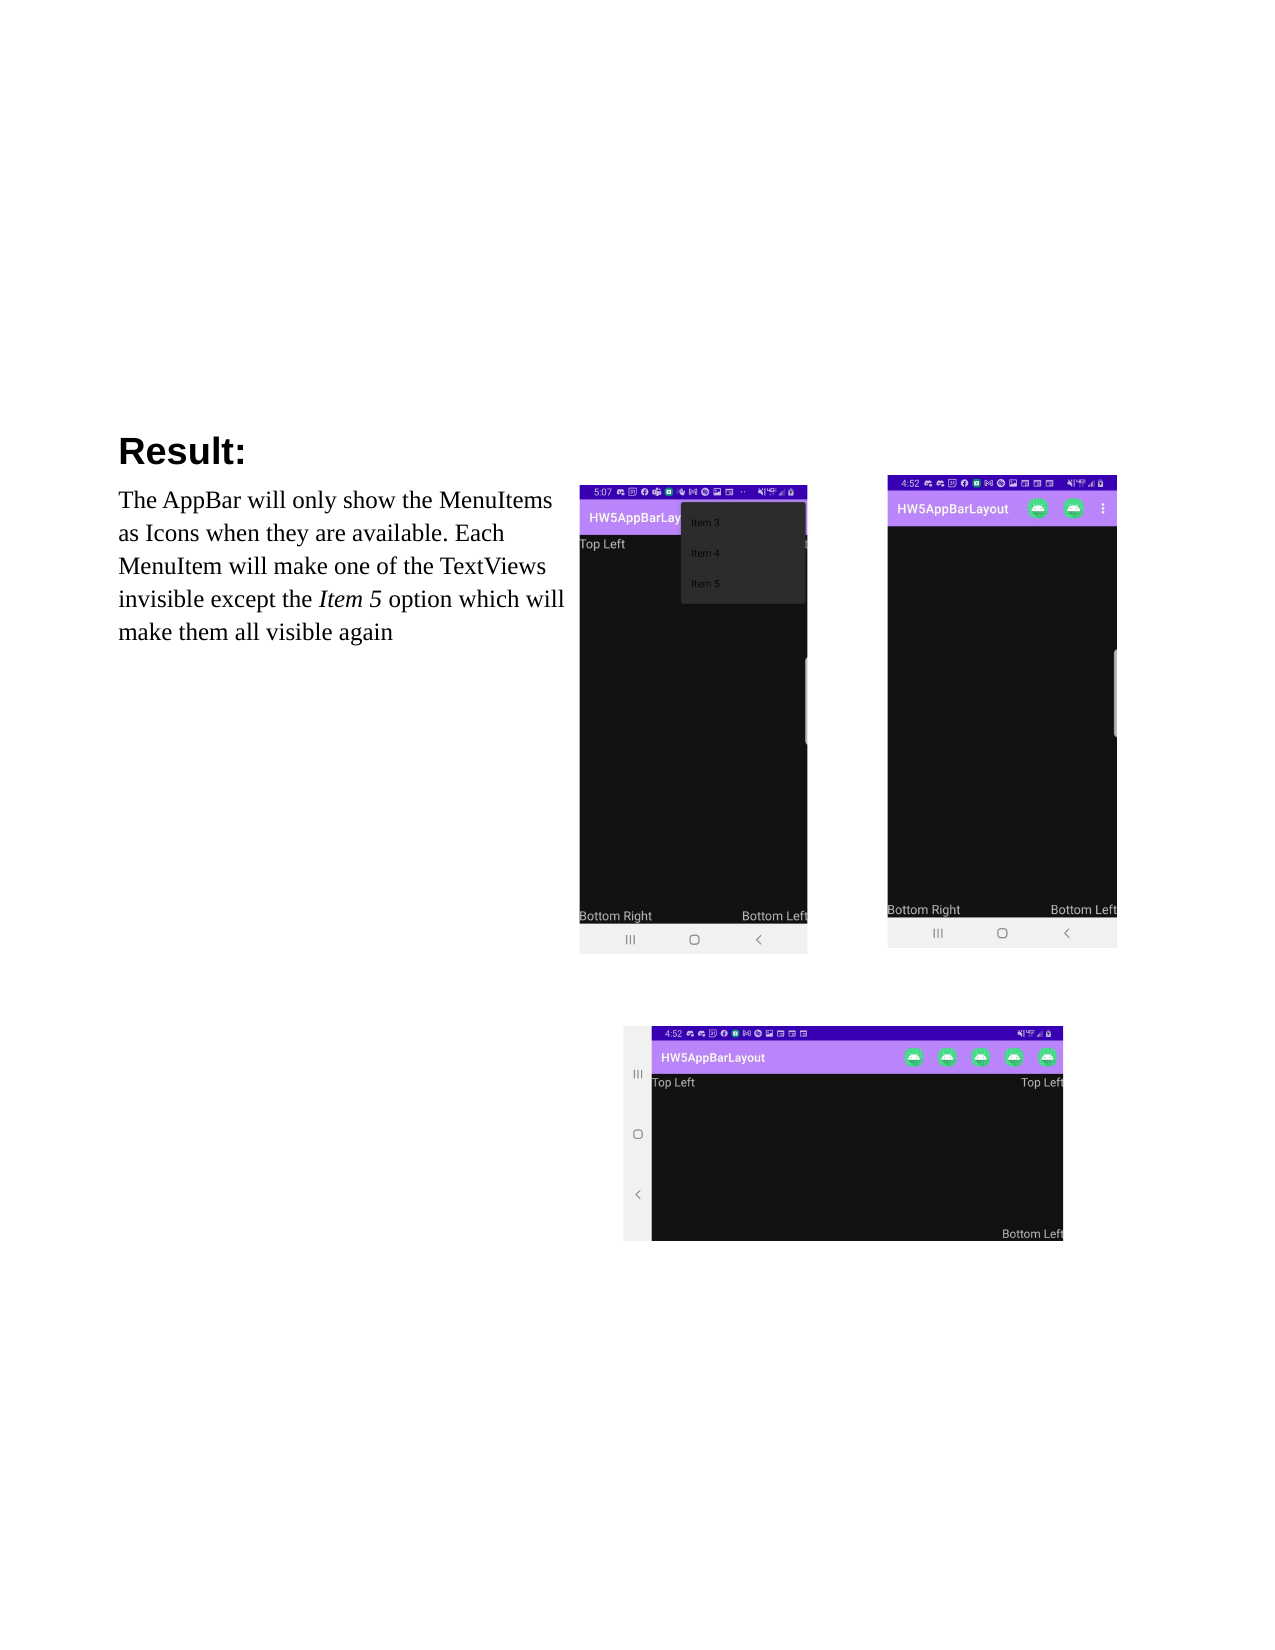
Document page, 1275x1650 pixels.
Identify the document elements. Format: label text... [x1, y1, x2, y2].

text [808, 485, 887, 646]
text [1117, 485, 1157, 646]
subtitle Result: [118, 429, 1157, 472]
picture [623, 1026, 1064, 1241]
text The AppBar will only show the MenuItems as Icons when they are available. Each MenuItem will make one of the TextViews invisible except the Item 5 option which will make them all visible again [118, 485, 579, 646]
picture [579, 485, 808, 954]
picture [887, 475, 1117, 948]
